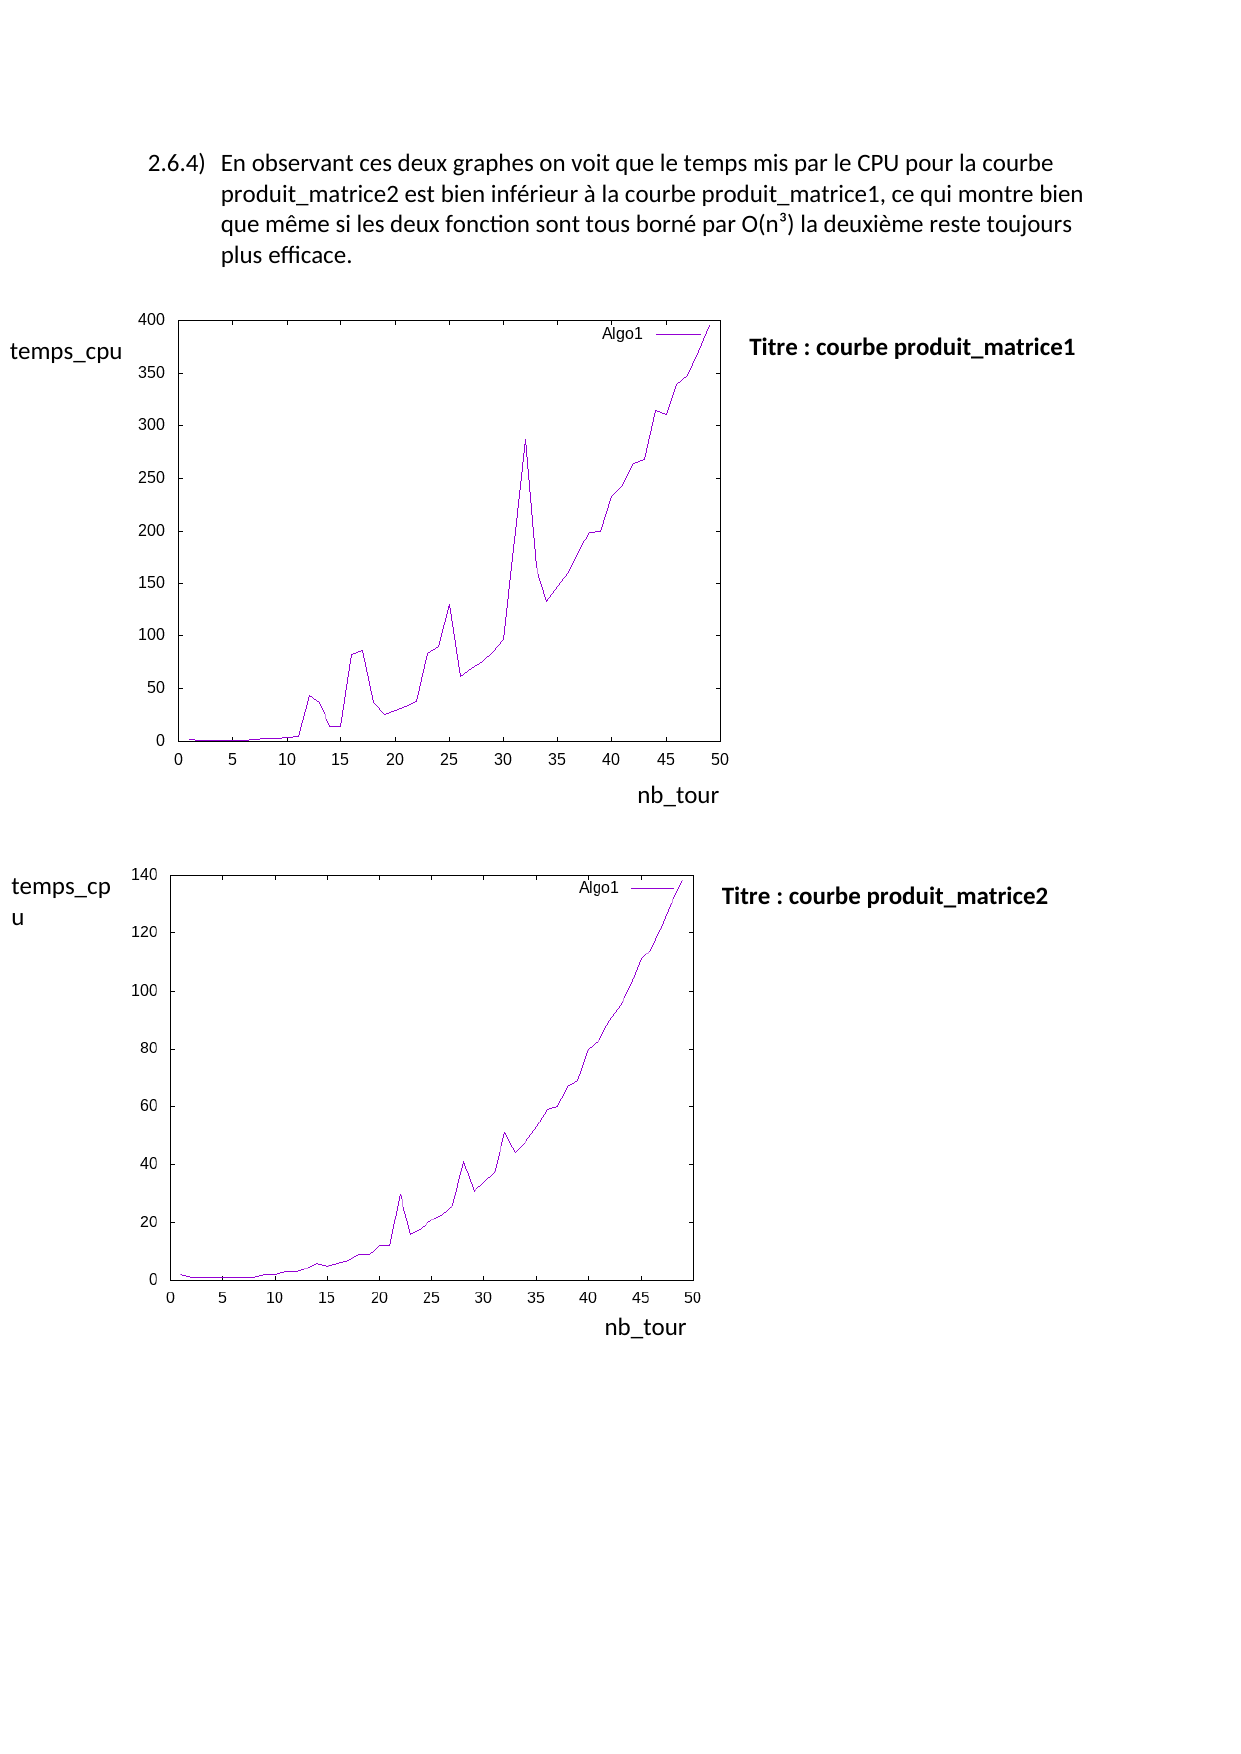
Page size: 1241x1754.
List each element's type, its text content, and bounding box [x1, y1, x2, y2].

text [9, 366, 126, 412]
text temps_cpu [11, 870, 113, 928]
text Titre : courbe produit_matrice1 [749, 331, 1093, 361]
text temps_cpu [9, 335, 126, 366]
text nb_tour [637, 779, 757, 809]
text 2.6.4) En observant ces deux graphes on voit que le temps mis par le CPU pour la courbe produit_matrice2 est bien inférieur à la courbe produit_matrice1, ce qui montre bien que même si les deux fonction sont tous borné par O(n³) la deuxième reste toujours plus efficace. [148, 148, 1093, 270]
text Titre : courbe produit_matrice2 [722, 880, 1093, 911]
text nb_tour [604, 1311, 724, 1341]
picture [107, 856, 722, 1317]
picture [113, 301, 749, 779]
